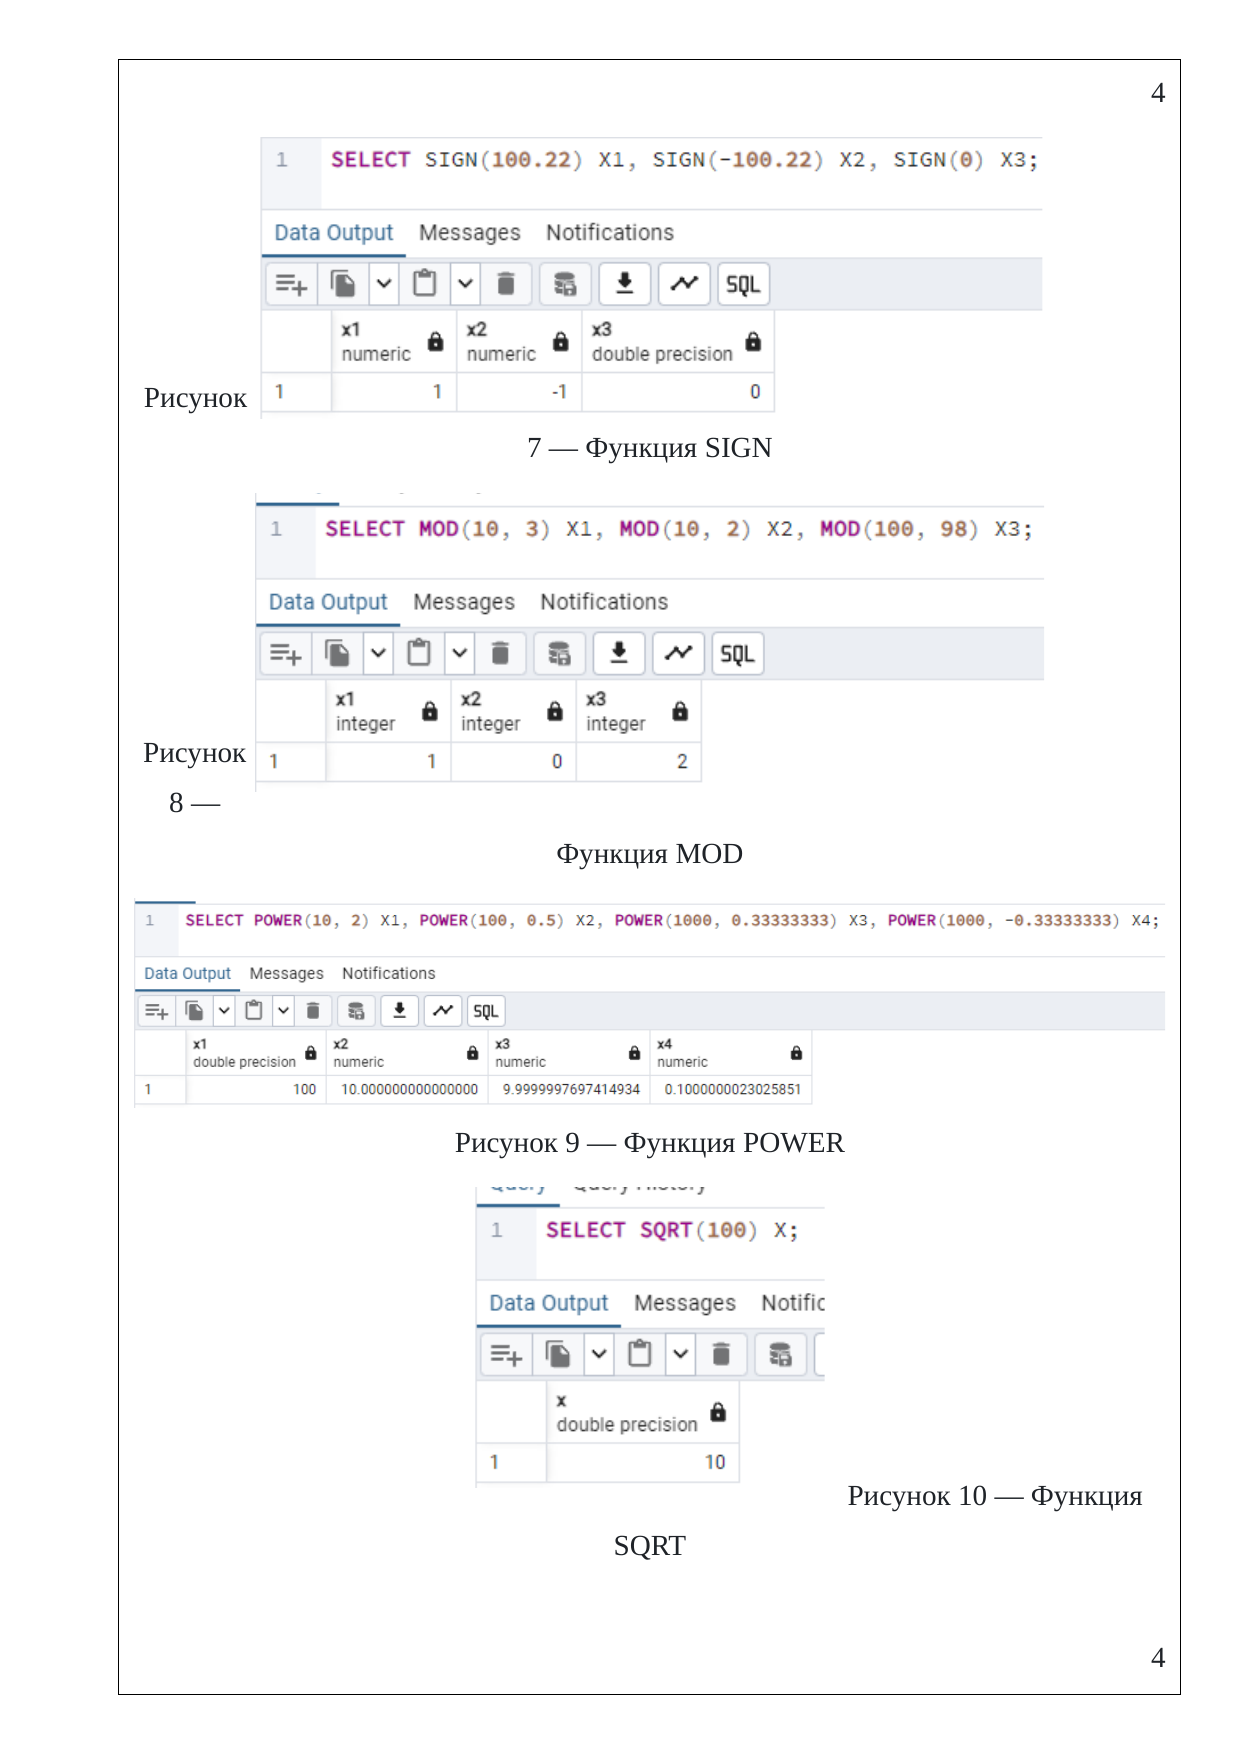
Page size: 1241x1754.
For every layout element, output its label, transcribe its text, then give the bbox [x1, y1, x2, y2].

picture [255, 493, 1045, 792]
text 5 [134, 1640, 1165, 1673]
text Рисунок 7 — Функция SIGN [134, 380, 1165, 464]
picture [133, 898, 1166, 1108]
text Рисунок 8 — Функция MOD [134, 735, 1165, 869]
text Рисунок 9 — Функция POWER [134, 1108, 1165, 1158]
text 4 [134, 75, 1165, 108]
picture [256, 137, 1043, 419]
text Рисунок 10 — Функция SQRT [134, 1478, 1165, 1562]
picture [474, 1187, 825, 1488]
